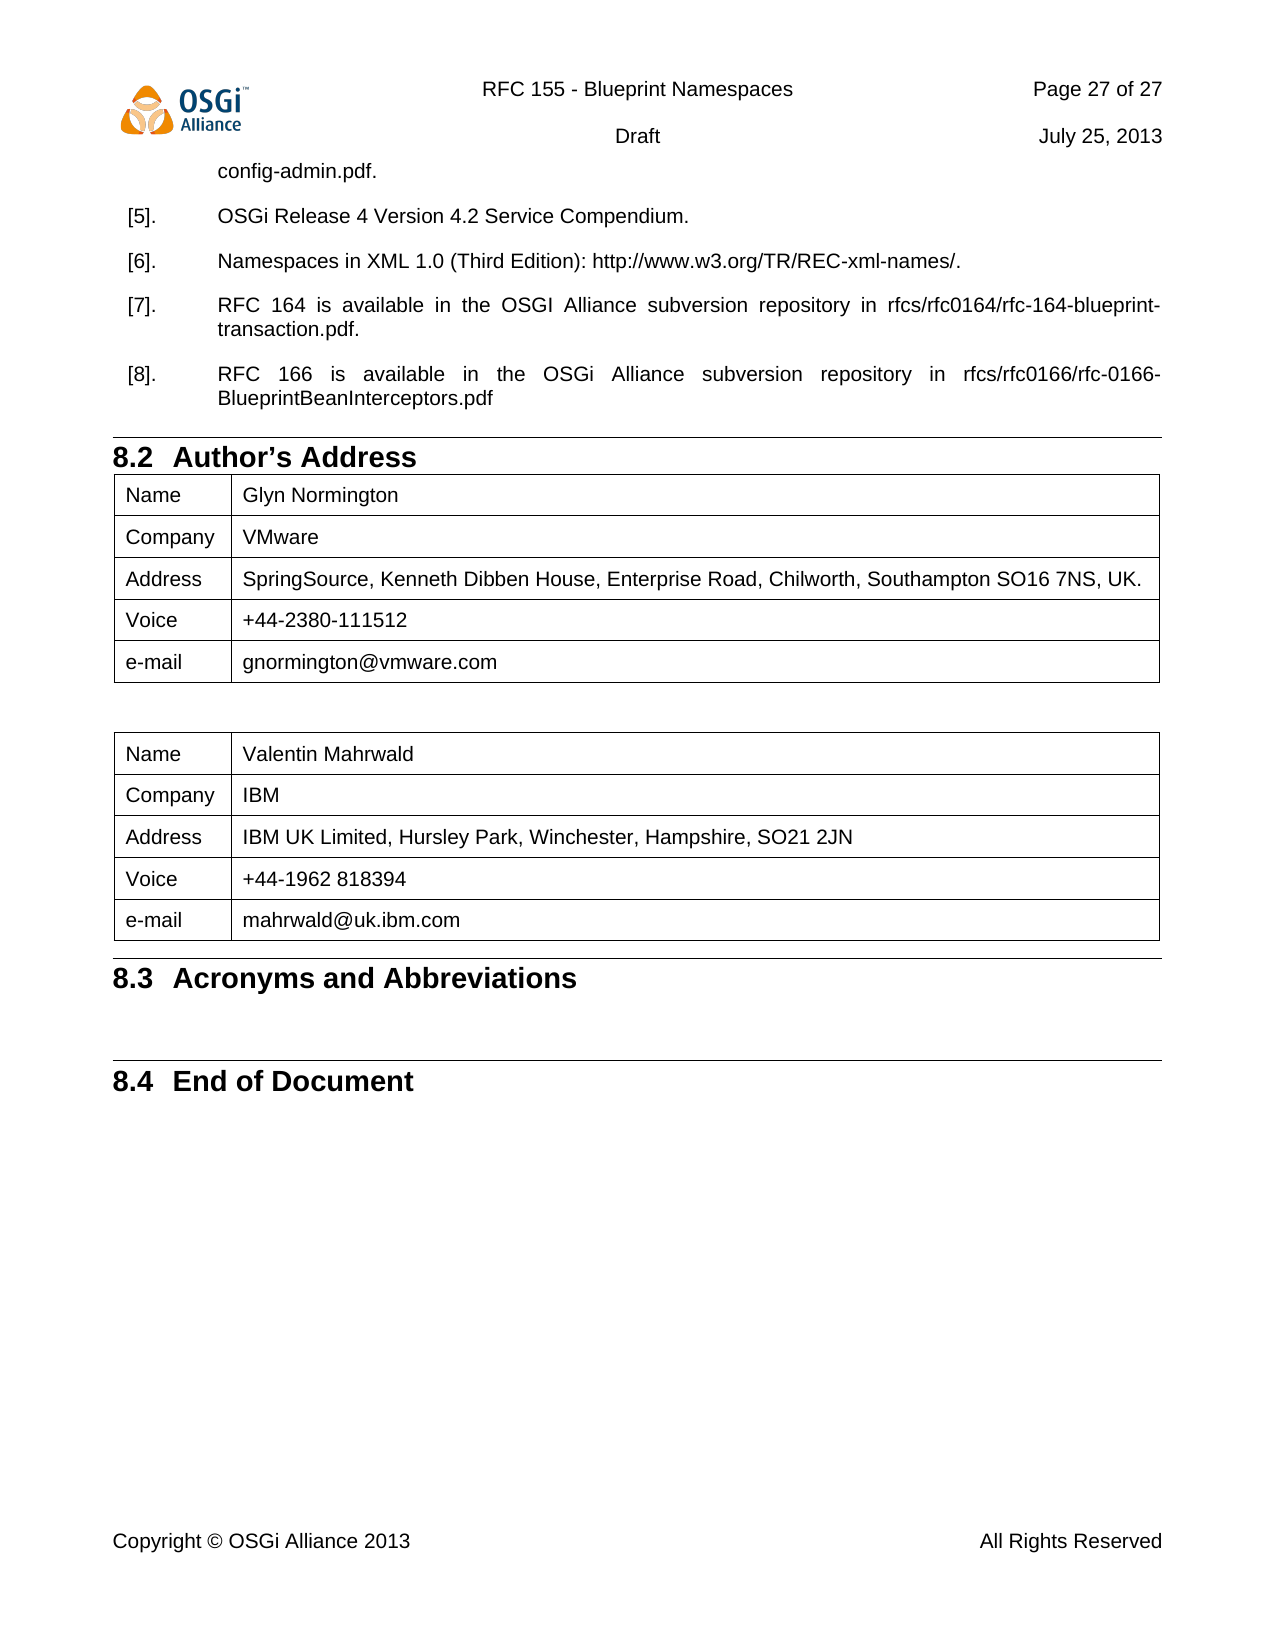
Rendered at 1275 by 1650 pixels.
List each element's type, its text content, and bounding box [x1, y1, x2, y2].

table_header Valentin Mahrwald [232, 733, 1159, 774]
subtitle End of Document [112, 1061, 1162, 1097]
table_cell +44-1962 818394 [232, 858, 1159, 899]
table_cell Company [115, 775, 231, 815]
table_cell Address [115, 816, 231, 857]
table_cell e-mail [115, 900, 231, 940]
table_cell IBM UK Limited, Hursley Park, Winchester, Hampshire, SO21 2JN [232, 816, 1159, 857]
table_cell e-mail [115, 641, 231, 682]
list Namespaces in XML 1.0 (Third Edition): http://www.w3.org/TR/REC-xml-names/. [127, 248, 1162, 272]
subtitle Author’s Address [112, 438, 1162, 474]
table_cell VMware [232, 516, 1159, 557]
table_cell Voice [115, 858, 231, 899]
table_cell Company [115, 516, 231, 557]
table_cell mahrwald@uk.ibm.com [232, 900, 1159, 940]
table_header Name [115, 733, 231, 774]
table_header Glyn Normington [232, 475, 1159, 515]
list config-admin.pdf. [127, 159, 1162, 183]
picture [113, 78, 257, 142]
list RFC 164 is available in the OSGI Alliance subversion repository in rfcs/rfc0164/rfc-164-blueprint-transaction.pdf. [127, 293, 1162, 341]
subtitle Acronyms and Abbreviations [112, 959, 1162, 995]
table_cell gnormington@vmware.com [232, 641, 1159, 682]
table_cell +44-2380-111512 [232, 600, 1159, 640]
list RFC 166 is available in the OSGi Alliance subversion repository in rfcs/rfc0166/rfc-0166-BlueprintBeanInterceptors.pdf [127, 362, 1162, 410]
table_header Name [115, 475, 231, 515]
table_cell SpringSource, Kenneth Dibben House, Enterprise Road, Chilworth, Southampton SO16 7NS, UK. [232, 558, 1159, 599]
table_cell Voice [115, 600, 231, 640]
list OSGi Release 4 Version 4.2 Service Compendium. [127, 204, 1162, 228]
table_cell Address [115, 558, 231, 599]
table_cell IBM [232, 775, 1159, 815]
